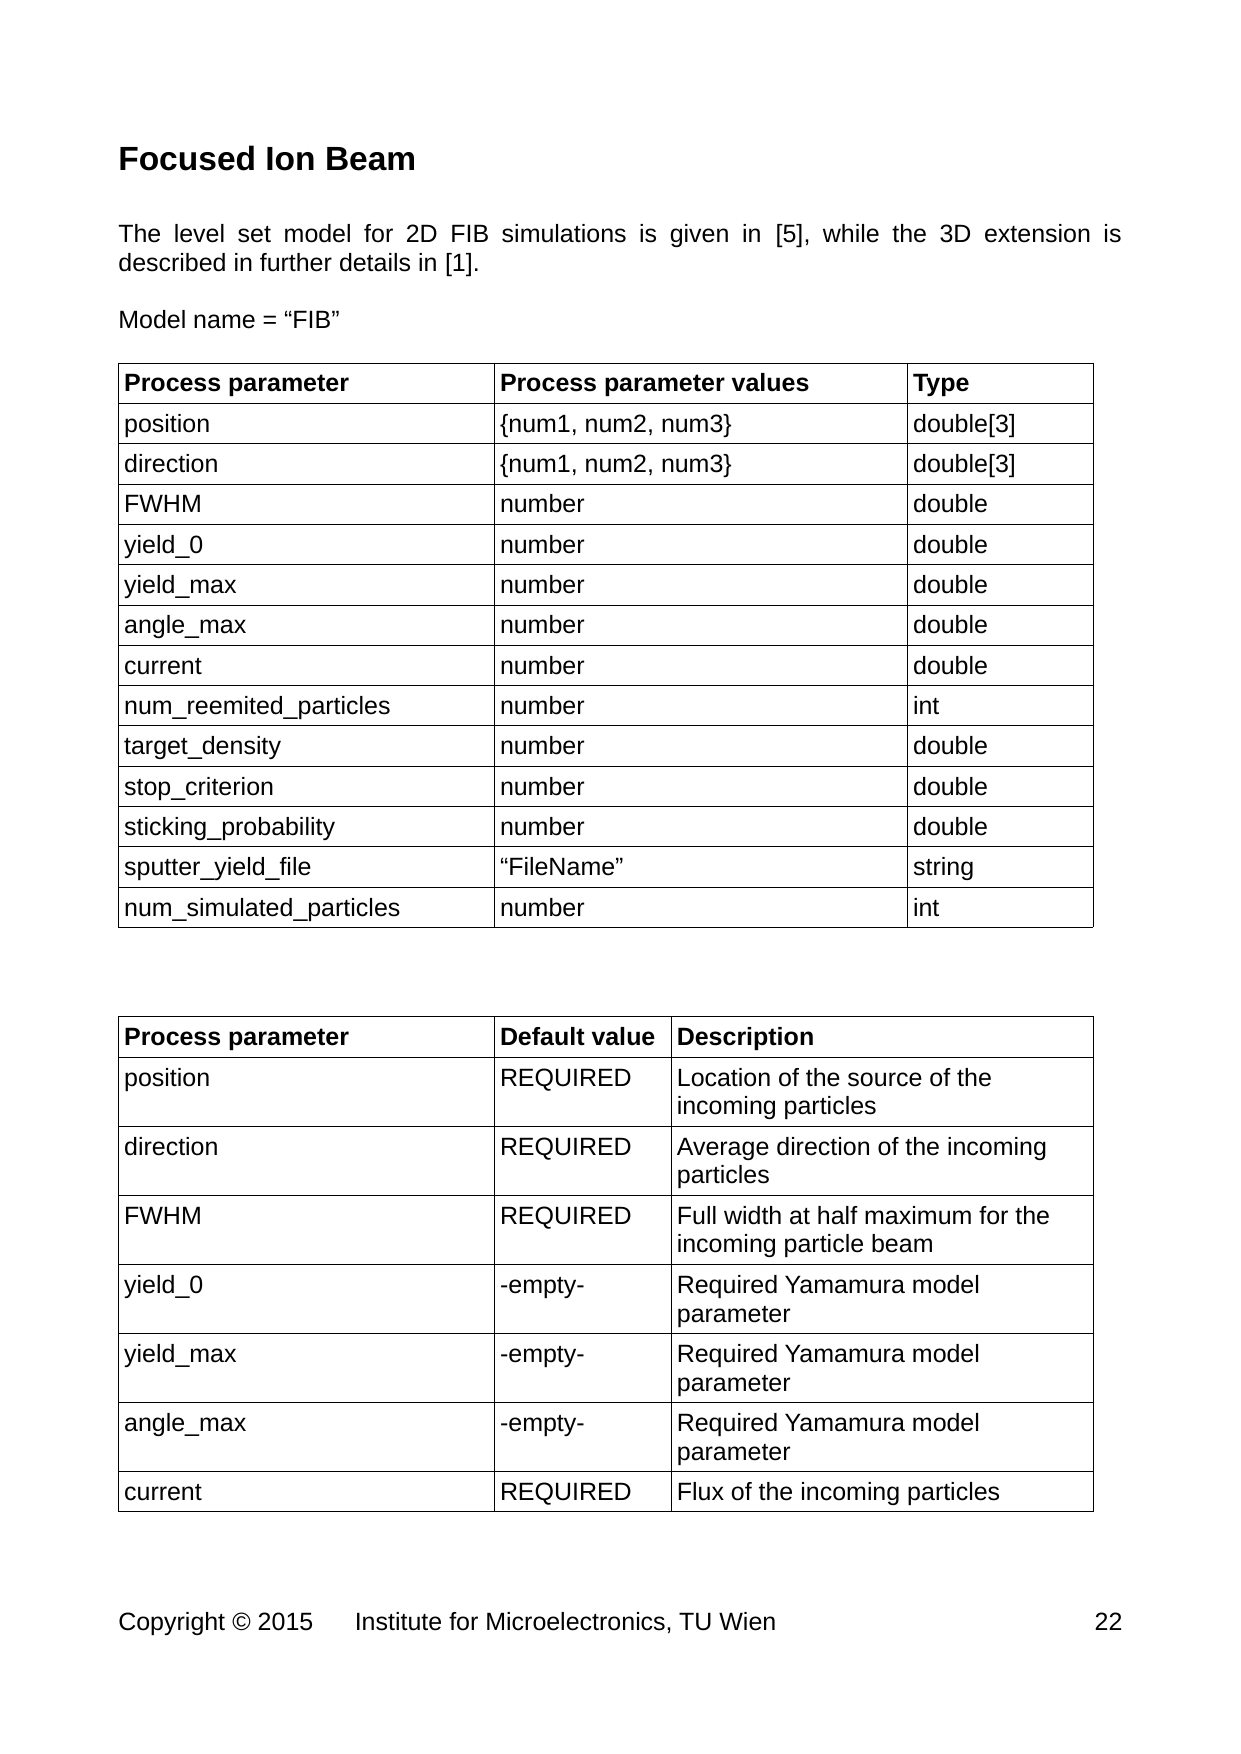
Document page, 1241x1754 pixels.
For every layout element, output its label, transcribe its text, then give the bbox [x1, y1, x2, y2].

table_cell double [908, 565, 1093, 604]
table_cell int [908, 686, 1093, 725]
table_cell double [908, 646, 1093, 685]
table_cell sputter_yield_file [119, 847, 494, 887]
table_cell -empty- [495, 1265, 671, 1333]
table_cell double[3] [908, 444, 1093, 483]
table_cell -empty- [495, 1334, 671, 1402]
table_header Description [672, 1017, 1093, 1057]
table_header Default value [495, 1017, 671, 1057]
table_cell angle_max [119, 1403, 494, 1471]
table_cell Flux of the incoming particles [672, 1472, 1093, 1511]
table_cell stop_criterion [119, 767, 494, 806]
table_cell current [119, 646, 494, 685]
table_cell yield_0 [119, 525, 494, 564]
table_cell number [495, 807, 907, 846]
table_cell Location of the source of the incoming particles [672, 1058, 1093, 1126]
table_cell double [908, 726, 1093, 766]
table_cell num_simulated_particles [119, 888, 494, 927]
table_cell REQUIRED [495, 1472, 671, 1511]
table_cell number [495, 646, 907, 685]
table_cell number [495, 565, 907, 604]
table_cell Required Yamamura model parameter [672, 1403, 1093, 1471]
table_cell Required Yamamura model parameter [672, 1334, 1093, 1402]
table_cell {num1, num2, num3} [495, 444, 907, 483]
table_cell Full width at half maximum for the incoming particle beam [672, 1196, 1093, 1264]
table_cell {num1, num2, num3} [495, 404, 907, 443]
text The level set model for 2D FIB simulations is given in [5], while the 3D extension is described in further details in [1]. [118, 219, 1122, 276]
table_cell direction [119, 444, 494, 483]
table_cell target_density [119, 726, 494, 766]
table_header Process parameter [119, 364, 494, 403]
table_cell num_reemited_particles [119, 686, 494, 725]
subtitle Focused Ion Beam [118, 139, 1122, 178]
table_cell REQUIRED [495, 1058, 671, 1126]
table_cell number [495, 686, 907, 725]
table_cell double [908, 525, 1093, 564]
table_cell position [119, 1058, 494, 1126]
table_cell yield_0 [119, 1265, 494, 1333]
table_cell yield_max [119, 1334, 494, 1402]
table_cell FWHM [119, 485, 494, 524]
table_cell -empty- [495, 1403, 671, 1471]
table_cell direction [119, 1127, 494, 1195]
table_cell angle_max [119, 606, 494, 645]
table_cell yield_max [119, 565, 494, 604]
table_cell double [908, 767, 1093, 806]
table_cell Required Yamamura model parameter [672, 1265, 1093, 1333]
table_cell number [495, 767, 907, 806]
table_header Process parameter values [495, 364, 907, 403]
table_cell “FileName” [495, 847, 907, 887]
table_cell double [908, 807, 1093, 846]
table_header Process parameter [119, 1017, 494, 1057]
table_cell REQUIRED [495, 1127, 671, 1195]
table_cell double[3] [908, 404, 1093, 443]
table_cell FWHM [119, 1196, 494, 1264]
table_cell double [908, 606, 1093, 645]
table_cell REQUIRED [495, 1196, 671, 1264]
table_cell position [119, 404, 494, 443]
table_cell current [119, 1472, 494, 1511]
table_cell number [495, 726, 907, 766]
table_cell sticking_probability [119, 807, 494, 846]
table_cell double [908, 485, 1093, 524]
table_cell number [495, 525, 907, 564]
table_cell string [908, 847, 1093, 887]
table_cell number [495, 606, 907, 645]
text Model name = “FIB” [118, 305, 1122, 334]
table_header Type [908, 364, 1093, 403]
table_cell number [495, 485, 907, 524]
table_cell Average direction of the incoming particles [672, 1127, 1093, 1195]
table_cell int [908, 888, 1093, 927]
table_cell number [495, 888, 907, 927]
